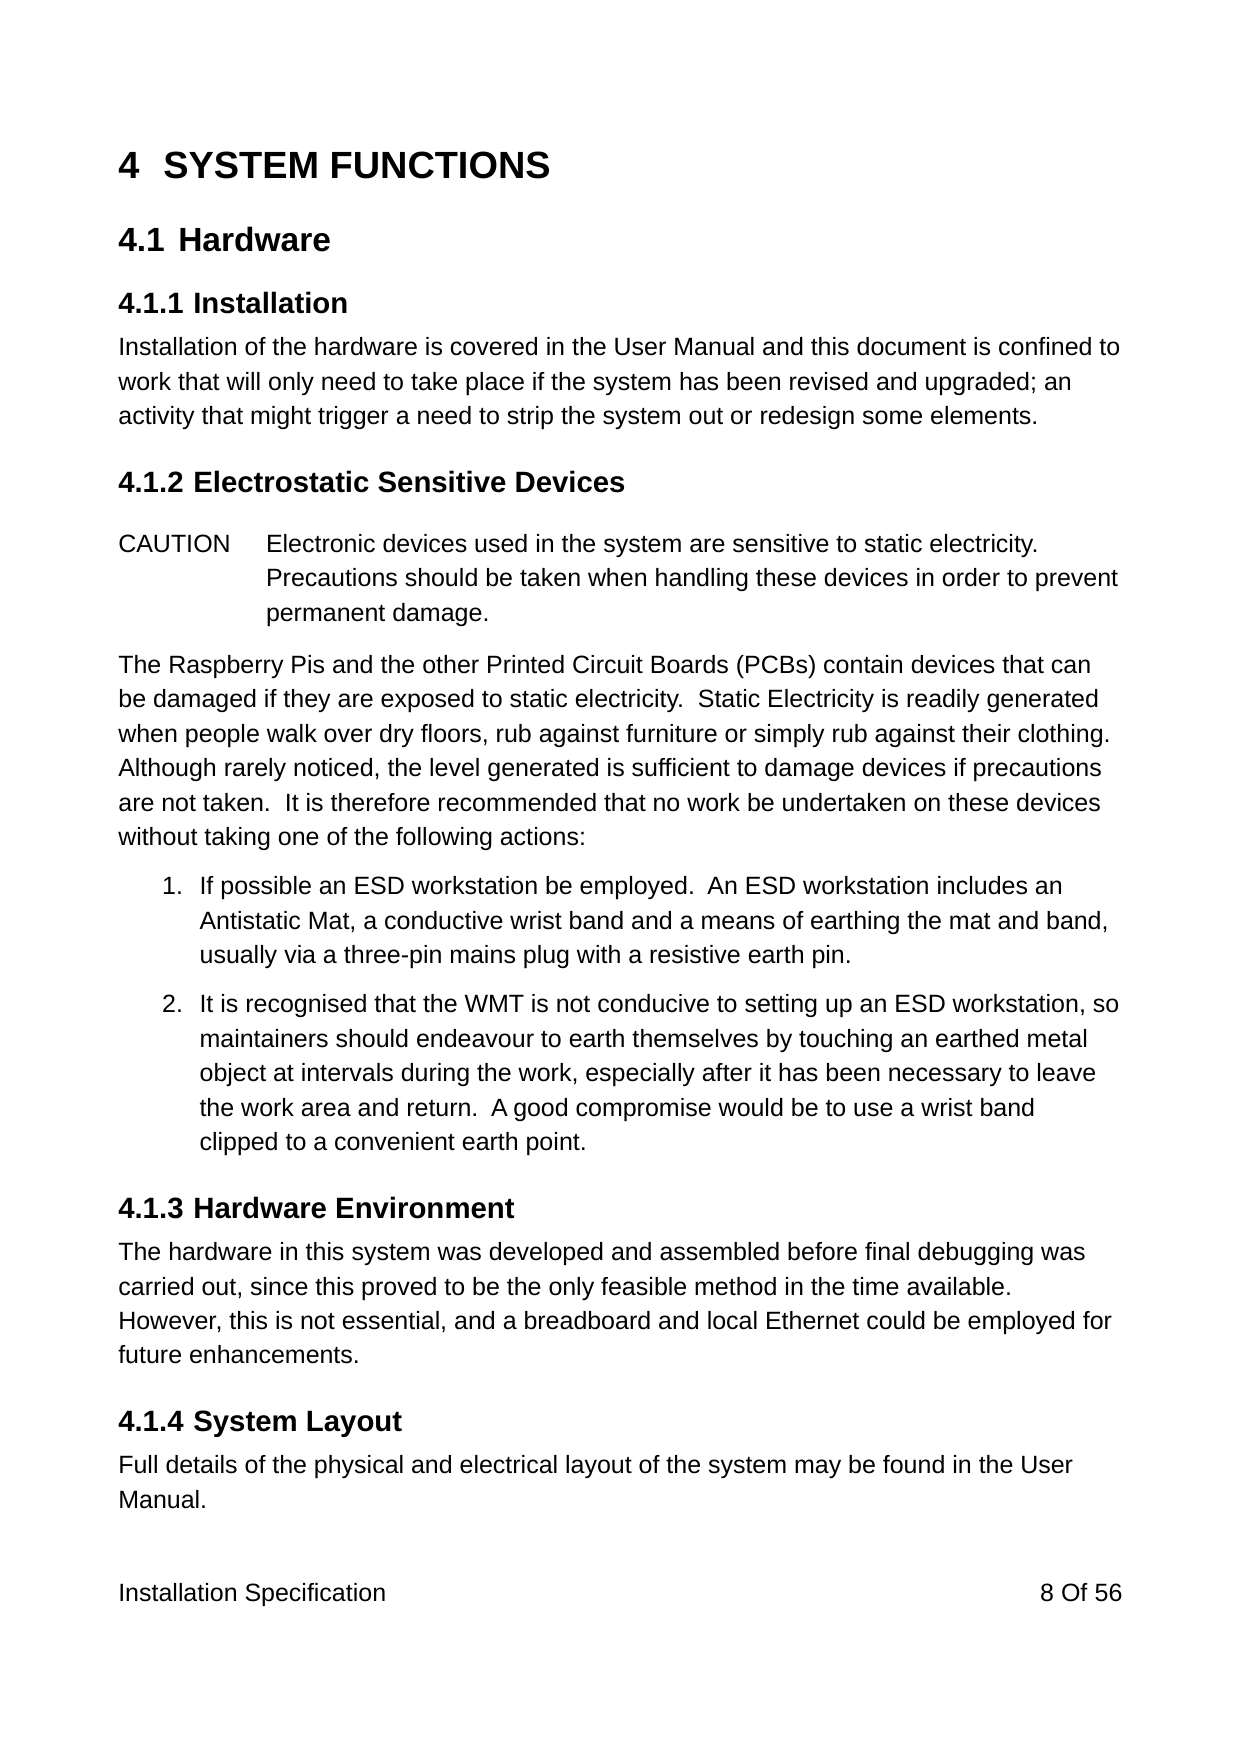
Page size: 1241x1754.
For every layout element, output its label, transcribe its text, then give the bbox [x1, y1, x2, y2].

subtitle SYSTEM FUNCTIONS [118, 143, 1122, 187]
subtitle System Layout [118, 1404, 1122, 1438]
subtitle Hardware Environment [118, 1191, 1122, 1224]
list If possible an ESD workstation be employed. An ESD workstation includes an Antistatic Mat, a conductive wrist band and a means of earthing the mat and band, usually via a three-pin mains plug with a resistive earth pin. [162, 871, 1122, 969]
text CAUTION Electronic devices used in the system are sensitive to static electricity. Precautions should be taken when handling these devices in order to prevent permanent damage. [118, 529, 1122, 626]
subtitle Electrostatic Sensitive Devices [118, 465, 1122, 498]
text Installation of the hardware is covered in the User Manual and this document is confined to work that will only need to take place if the system has been revised and upgraded; an activity that might trigger a need to strip the system out or redesign some elements. [118, 332, 1122, 430]
subtitle Installation [118, 286, 1122, 319]
text Full details of the physical and electrical layout of the system may be found in the User Manual. [118, 1450, 1122, 1514]
text The Raspberry Pis and the other Printed Circuit Boards (PCBs) contain devices that can be damaged if they are exposed to static electricity. Static Electricity is readily generated when people walk over dry floors, rub against furniture or simply rub against their clothing. Although rarely noticed, the level generated is sufficient to damage devices if precautions are not taken. It is therefore recommended that no work be undertaken on these devices without taking one of the following actions: [118, 650, 1122, 851]
text The hardware in this system was developed and assembled before final debugging was carried out, since this proved to be the only feasible method in the time available. However, this is not essential, and a breadboard and local Ethernet could be employed for future enhancements. [118, 1237, 1122, 1369]
subtitle Hardware [118, 220, 1122, 259]
list It is recognised that the WMT is not conducive to setting up an ESD workstation, so maintainers should endeavour to earth themselves by touching an earthed metal object at intervals during the work, especially after it has been necessary to leave the work area and return. A good compromise would be to use a wrist band clipped to a convenient earth point. [162, 989, 1122, 1156]
